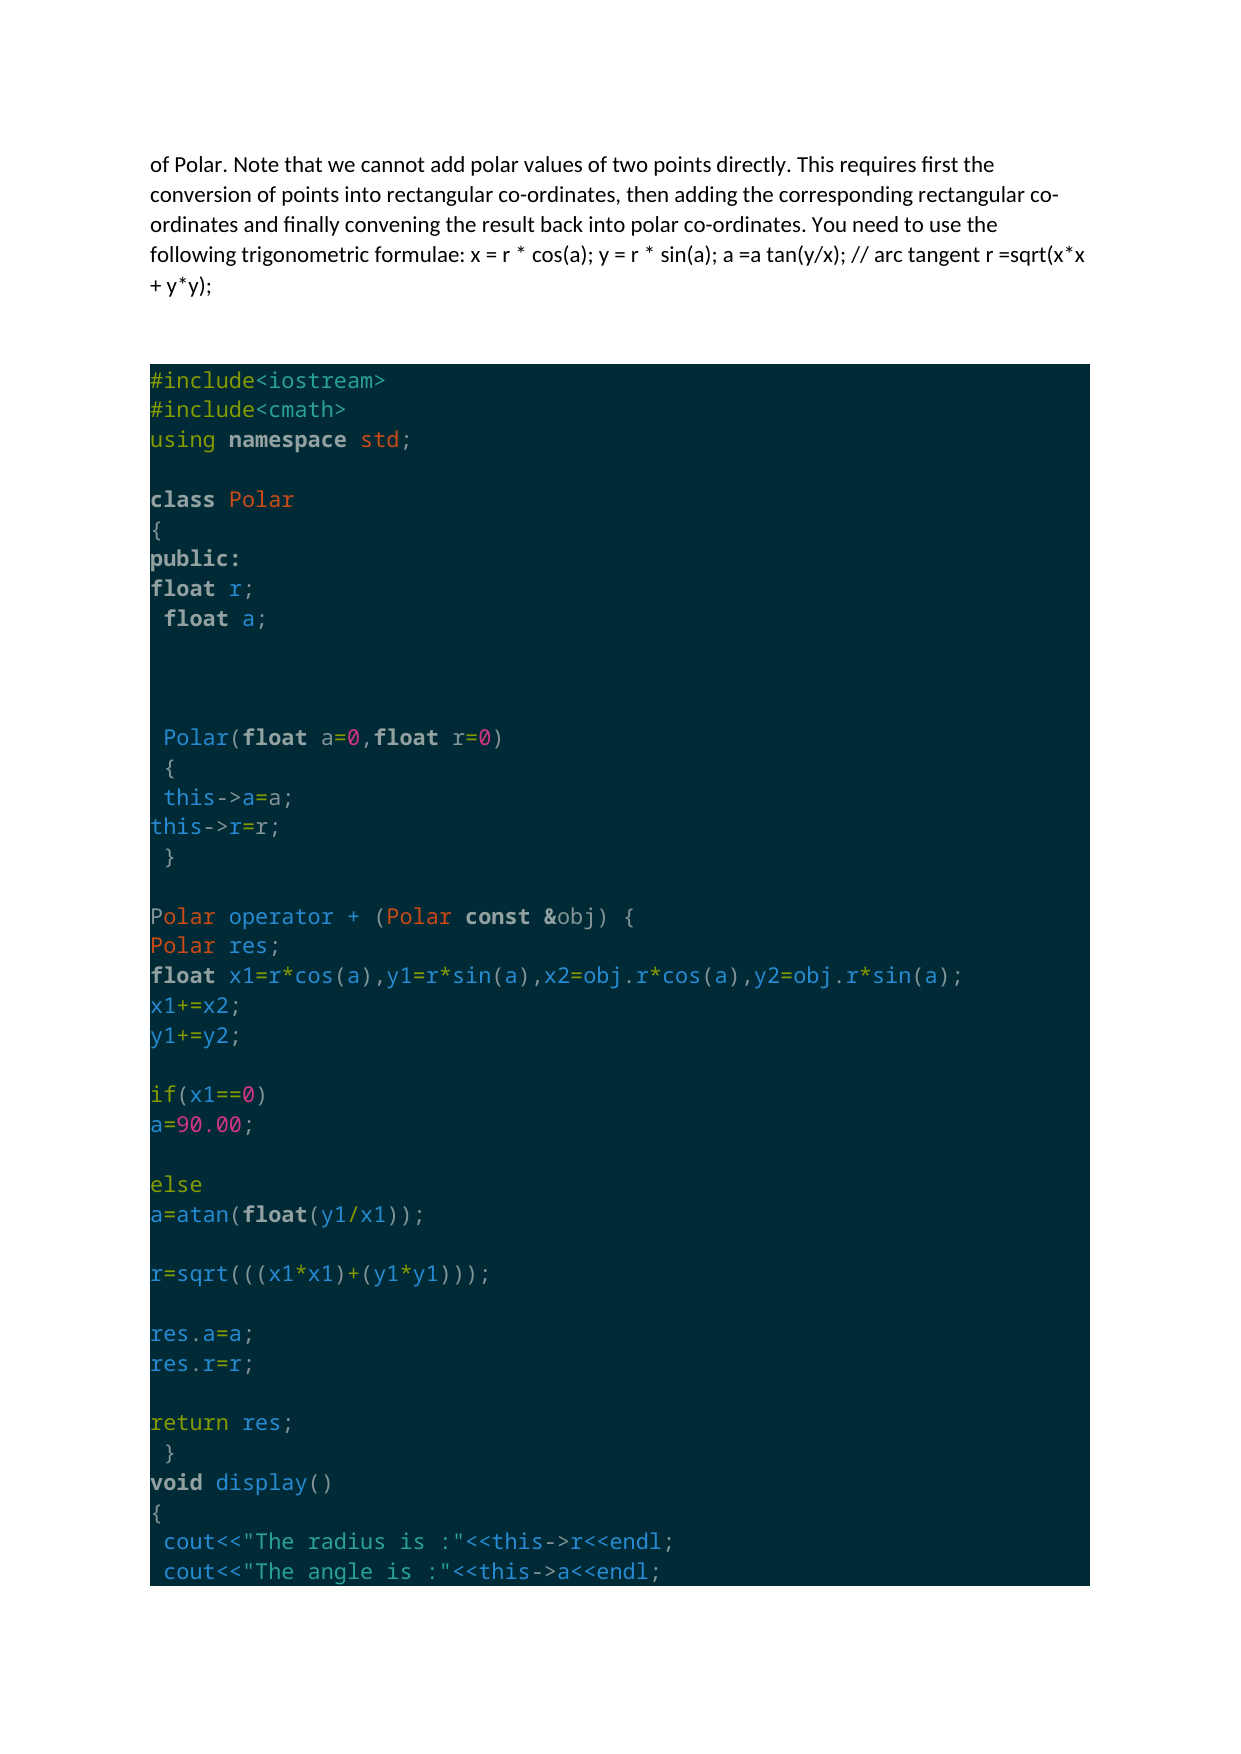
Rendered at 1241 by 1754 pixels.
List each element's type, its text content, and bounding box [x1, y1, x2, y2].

text } [150, 1437, 1090, 1467]
text cout<<"The angle is :"<<this->a<<endl; [150, 1556, 1090, 1586]
text a=90.00; [150, 1109, 1090, 1139]
text if(x1==0) [150, 1079, 1090, 1109]
text r=sqrt(((x1*x1)+(y1*y1))); [150, 1258, 1090, 1288]
text float x1=r*cos(a),y1=r*sin(a),x2=obj.r*cos(a),y2=obj.r*sin(a); [150, 960, 1090, 990]
text else [150, 1169, 1090, 1199]
text of Polar. Note that we cannot add polar values of two points directly. This requires first the conversion of points into rectangular co-ordinates, then adding the corresponding rectangular co-ordinates and finally convening the result back into polar co-ordinates. You need to use the following trigonometric formulae: x = r * cos(a); y = r * sin(a); a =a tan(y/x); // arc tangent r =sqrt(x*x + y*y); [150, 150, 1090, 299]
text x1+=x2; [150, 990, 1090, 1020]
text res.r=r; [150, 1348, 1090, 1377]
text using namespace std; [150, 424, 1090, 454]
text #include<iostream> [150, 364, 1090, 394]
text Polar res; [150, 931, 1090, 960]
text res.a=a; [150, 1318, 1090, 1348]
text { [150, 1496, 1090, 1526]
text #include<cmath> [150, 394, 1090, 424]
text a=atan(float(y1/x1)); [150, 1199, 1090, 1228]
text { [150, 752, 1090, 782]
text void display() [150, 1467, 1090, 1496]
text public: [150, 543, 1090, 573]
text this->r=r; [150, 811, 1090, 841]
text float a; [150, 603, 1090, 633]
text { [150, 513, 1090, 543]
text this->a=a; [150, 782, 1090, 811]
text Polar(float a=0,float r=0) [150, 722, 1090, 752]
text Polar operator + (Polar const &obj) { [150, 901, 1090, 931]
text } [150, 841, 1090, 871]
text cout<<"The radius is :"<<this->r<<endl; [150, 1526, 1090, 1556]
text float r; [150, 573, 1090, 603]
text return res; [150, 1407, 1090, 1437]
text class Polar [150, 484, 1090, 513]
text y1+=y2; [150, 1020, 1090, 1050]
